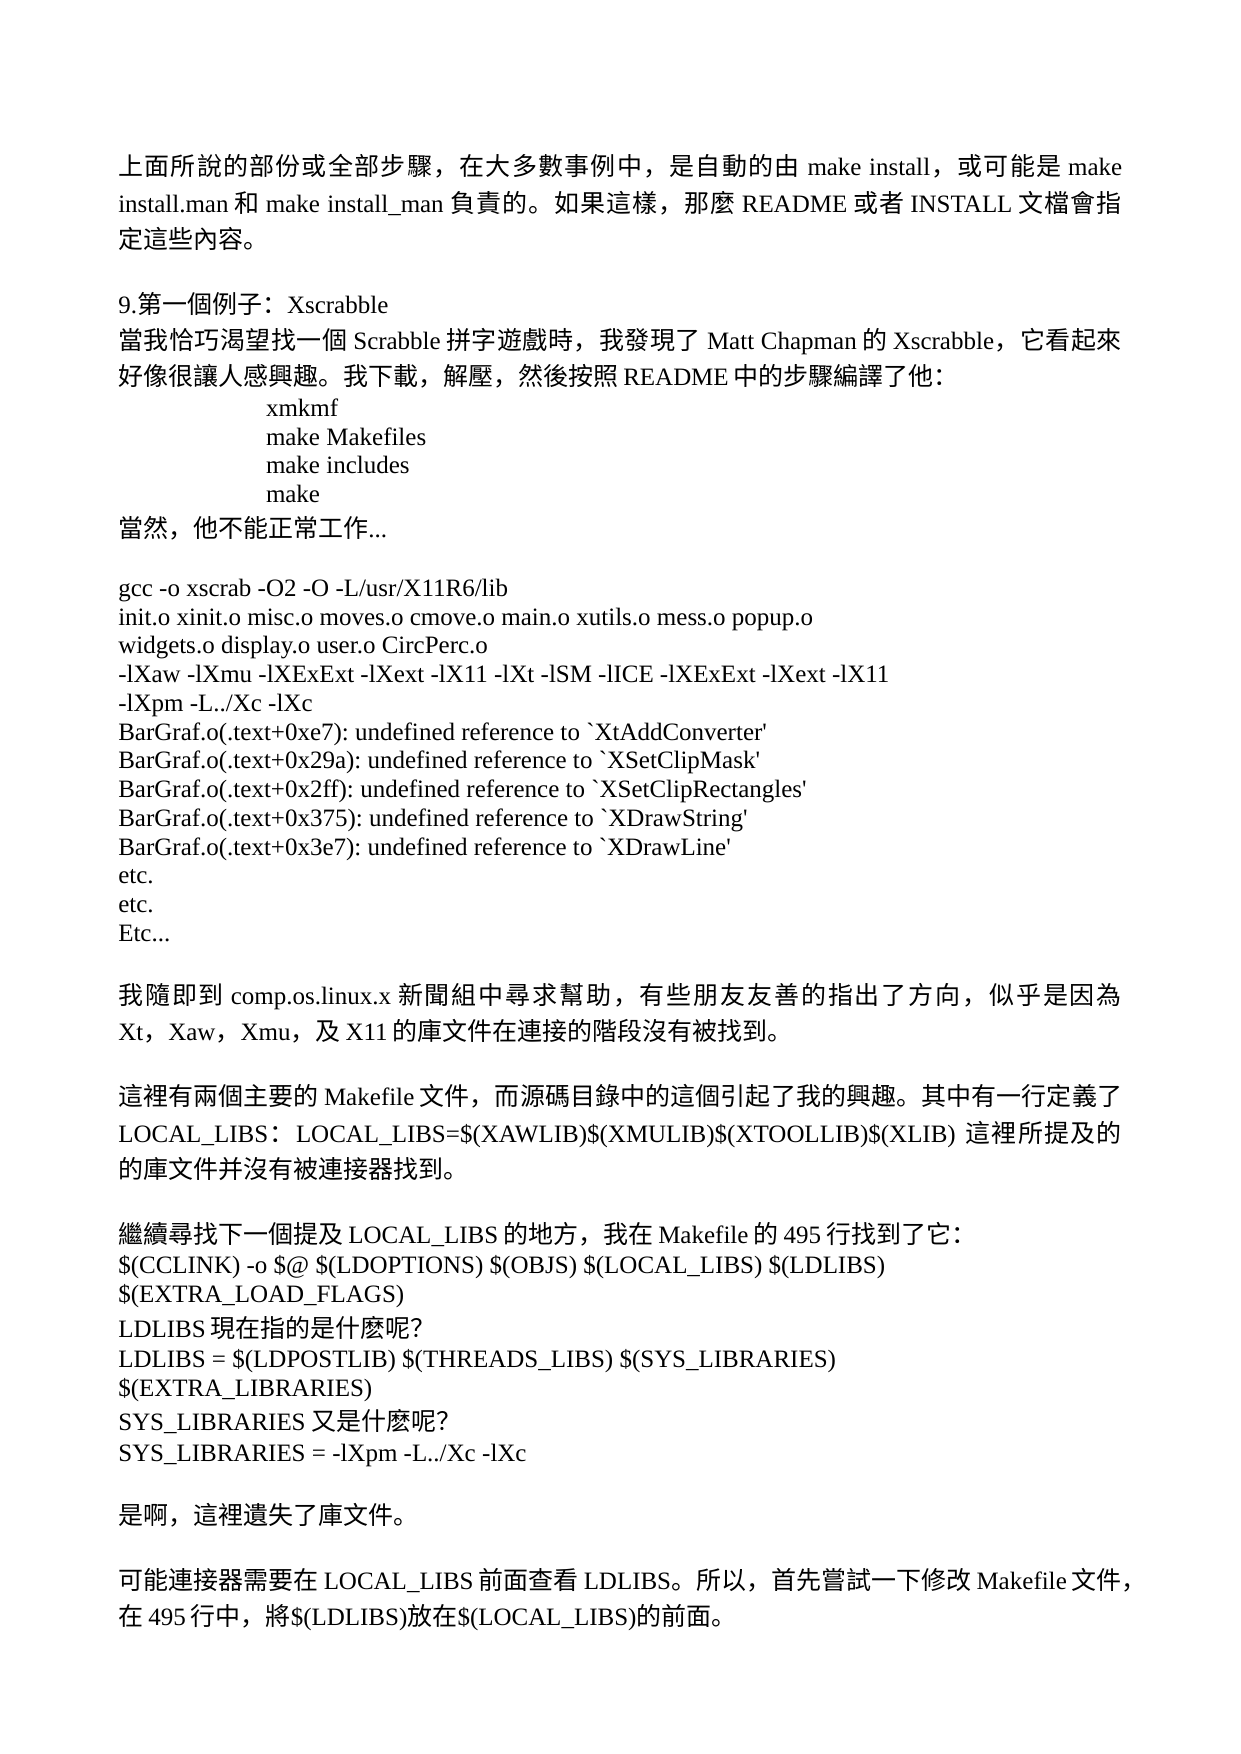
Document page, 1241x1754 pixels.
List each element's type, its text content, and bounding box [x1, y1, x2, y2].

text BarGraf.o(.text+0x375): undefined reference to `XDrawString' [118, 803, 1122, 832]
text SYS_LIBRARIES又是什麽呢？ [118, 1402, 1122, 1438]
text LDLIBS = $(LDPOSTLIB) $(THREADS_LIBS) $(SYS_LIBRARIES) [118, 1344, 1122, 1373]
text xmkmf [118, 393, 1122, 422]
text LDLIBS現在指的是什麽呢？ [118, 1308, 1122, 1344]
text $(EXTRA_LIBRARIES) [118, 1373, 1122, 1402]
text BarGraf.o(.text+0x29a): undefined reference to `XSetClipMask' [118, 746, 1122, 774]
text Etc... [118, 918, 1122, 947]
text make [118, 479, 1122, 508]
text init.o xinit.o misc.o moves.o cmove.o main.o xutils.o mess.o popup.o [118, 602, 1122, 631]
text 9.第一個例子：Xscrabble [118, 284, 1122, 321]
text BarGraf.o(.text+0x3e7): undefined reference to `XDrawLine' [118, 832, 1122, 861]
text BarGraf.o(.text+0x2ff): undefined reference to `XSetClipRectangles' [118, 774, 1122, 803]
text widgets.o display.o user.o CircPerc.o [118, 631, 1122, 659]
text $(CCLINK) -o $@ $(LDOPTIONS) $(OBJS) $(LOCAL_LIBS) $(LDLIBS) [118, 1251, 1122, 1279]
text SYS_LIBRARIES = -lXpm -L../Xc -lXc [118, 1438, 1122, 1467]
text BarGraf.o(.text+0xe7): undefined reference to `XtAddConverter' [118, 717, 1122, 746]
text $(EXTRA_LOAD_FLAGS) [118, 1279, 1122, 1308]
text 這裡有兩個主要的Makefile文件，而源碼目錄中的這個引起了我的興趣。其中有一行定義了LOCAL_LIBS：LOCAL_LIBS=$(XAWLIB)$(XMULIB)$(XTOOLLIB)$(XLIB) 這裡所提及的的庫文件并沒有被連接器找到。 [118, 1077, 1122, 1186]
text -lXpm -L../Xc -lXc [118, 688, 1122, 717]
text 當然，他不能正常工作... [118, 508, 1122, 544]
text 上面所說的部份或全部步驟，在大多數事例中，是自動的由make install，或可能是make install.man和make install_man負責的。如果這樣，那麼README或者INSTALL文檔會指定這些內容。 [118, 147, 1122, 256]
text -lXaw -lXmu -lXExExt -lXext -lX11 -lXt -lSM -lICE -lXExExt -lXext -lX11 [118, 659, 1122, 688]
text make includes [118, 451, 1122, 479]
text 我隨即到comp.os.linux.x新聞組中尋求幫助，有些朋友友善的指出了方向，似乎是因為Xt，Xaw，Xmu，及X11的庫文件在連接的階段沒有被找到。 [118, 976, 1122, 1048]
text etc. [118, 889, 1122, 918]
text gcc -o xscrab -O2 -O -L/usr/X11R6/lib [118, 573, 1122, 602]
text 是啊，這裡遺失了庫文件。 [118, 1496, 1122, 1532]
text make Makefiles [118, 422, 1122, 451]
text 當我恰巧渴望找一個Scrabble拼字遊戲時，我發現了Matt Chapman的Xscrabble，它看起來好像很讓人感興趣。我下載，解壓，然後按照README中的步驟編譯了他： [118, 321, 1122, 393]
text etc. [118, 861, 1122, 889]
text 可能連接器需要在LOCAL_LIBS前面查看LDLIBS。所以，首先嘗試一下修改Makefile文件，在495行中，將$(LDLIBS)放在$(LOCAL_LIBS)的前面。 [118, 1561, 1122, 1633]
text 繼續尋找下一個提及LOCAL_LIBS的地方，我在Makefile的495行找到了它： [118, 1214, 1122, 1251]
